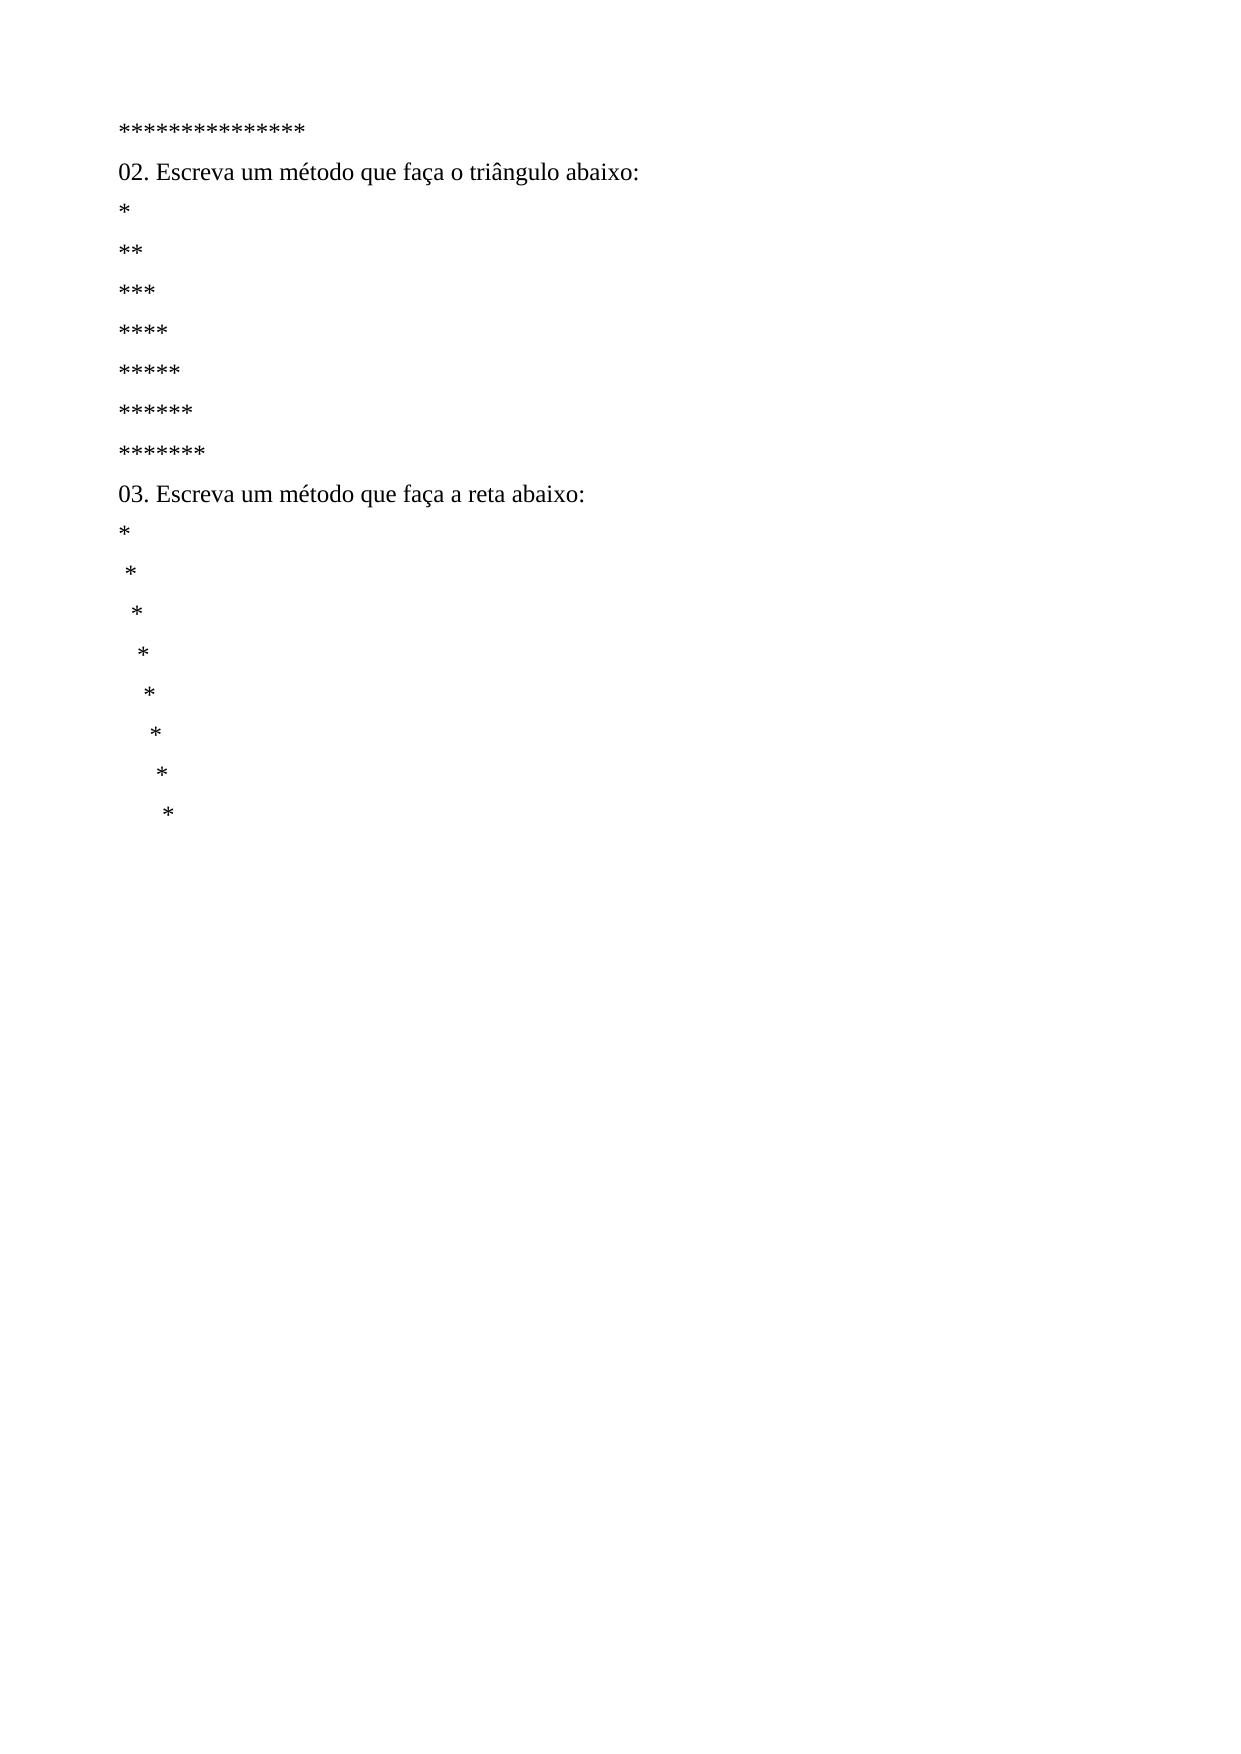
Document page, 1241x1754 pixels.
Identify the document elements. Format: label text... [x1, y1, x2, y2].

text ***** [118, 359, 1122, 387]
text * [118, 198, 1122, 226]
text * [118, 721, 1122, 749]
text * [118, 761, 1122, 789]
text ****** [118, 399, 1122, 427]
text * [118, 520, 1122, 548]
text 02. Escreva um método que faça o triângulo abaixo: [118, 158, 1122, 186]
text *** [118, 279, 1122, 307]
text * [118, 601, 1122, 628]
text ** [118, 239, 1122, 266]
text *************** [118, 118, 1122, 146]
text * [118, 560, 1122, 588]
text ******* [118, 440, 1122, 467]
text 03. Escreva um método que faça a reta abaixo: [118, 480, 1122, 508]
text **** [118, 319, 1122, 347]
text * [118, 641, 1122, 668]
text * [118, 802, 1122, 829]
text * [118, 681, 1122, 709]
